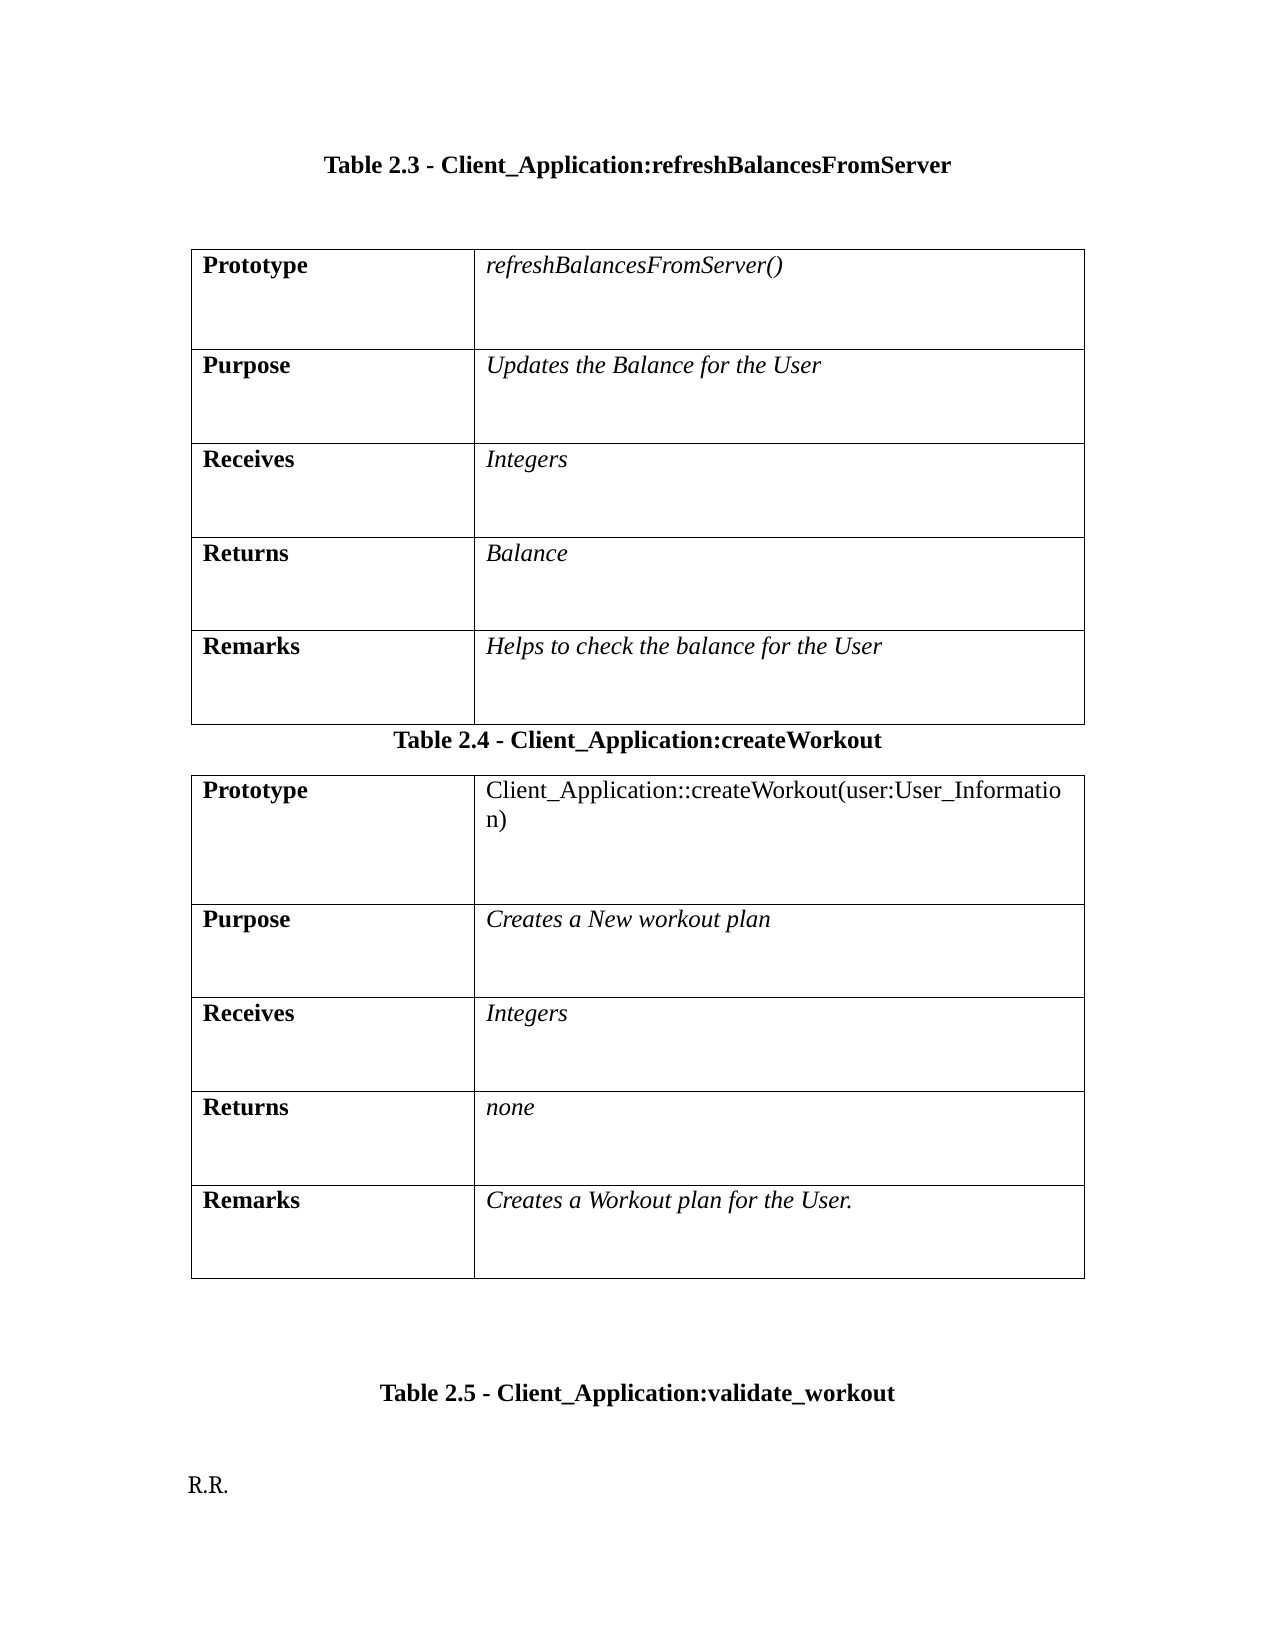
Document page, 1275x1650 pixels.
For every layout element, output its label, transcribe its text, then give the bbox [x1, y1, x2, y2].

table_header refreshBalancesFromServer() [475, 250, 1084, 349]
table_cell Receives [192, 998, 474, 1091]
table_header Prototype [192, 776, 474, 903]
table_cell Integers [475, 444, 1084, 537]
table_cell Remarks [192, 1186, 474, 1278]
table_cell Creates a Workout plan for the User. [475, 1186, 1084, 1278]
text Table 2.5 - Client_Application:validate_workout [187, 1378, 1087, 1407]
table_cell Balance [475, 538, 1084, 630]
table_cell none [475, 1092, 1084, 1184]
table_cell Returns [192, 1092, 474, 1184]
text Table 2.4 - Client_Application:createWorkout [187, 725, 1087, 754]
table_cell Receives [192, 444, 474, 537]
table_cell Helps to check the balance for the User [475, 631, 1084, 724]
table_header Prototype [192, 250, 474, 349]
table_cell Purpose [192, 350, 474, 443]
table_cell Returns [192, 538, 474, 630]
text Table 2.3 - Client_Application:refreshBalancesFromServer [187, 150, 1087, 179]
table_cell Creates a New workout plan [475, 905, 1084, 997]
table_cell Purpose [192, 905, 474, 997]
table_cell Remarks [192, 631, 474, 724]
table_cell Integers [475, 998, 1084, 1091]
table_header Client_Application::createWorkout(user:User_Information) [475, 776, 1084, 903]
table_cell Updates the Balance for the User [475, 350, 1084, 443]
